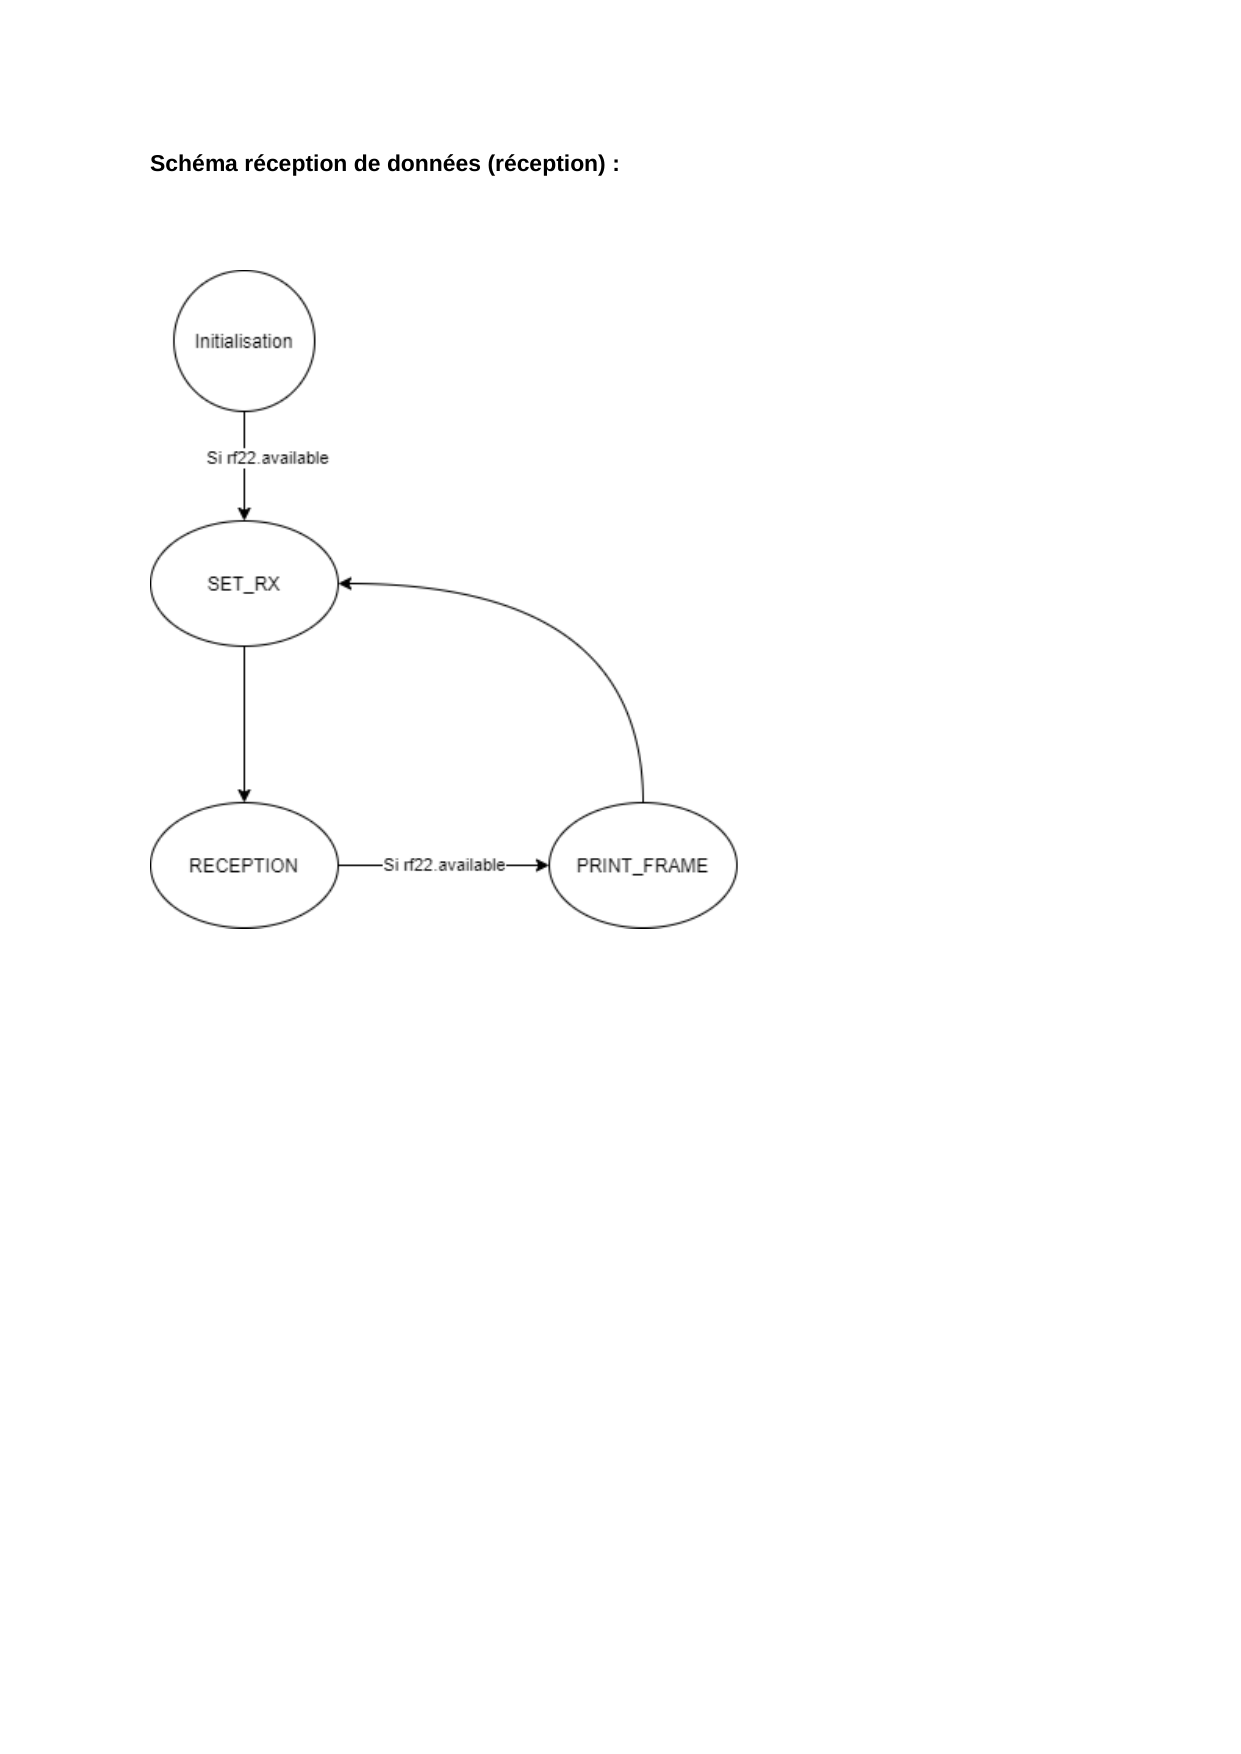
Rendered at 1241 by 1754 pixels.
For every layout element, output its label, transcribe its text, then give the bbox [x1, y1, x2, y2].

text Schéma réception de données (réception) : [150, 150, 1090, 176]
picture [150, 270, 738, 929]
